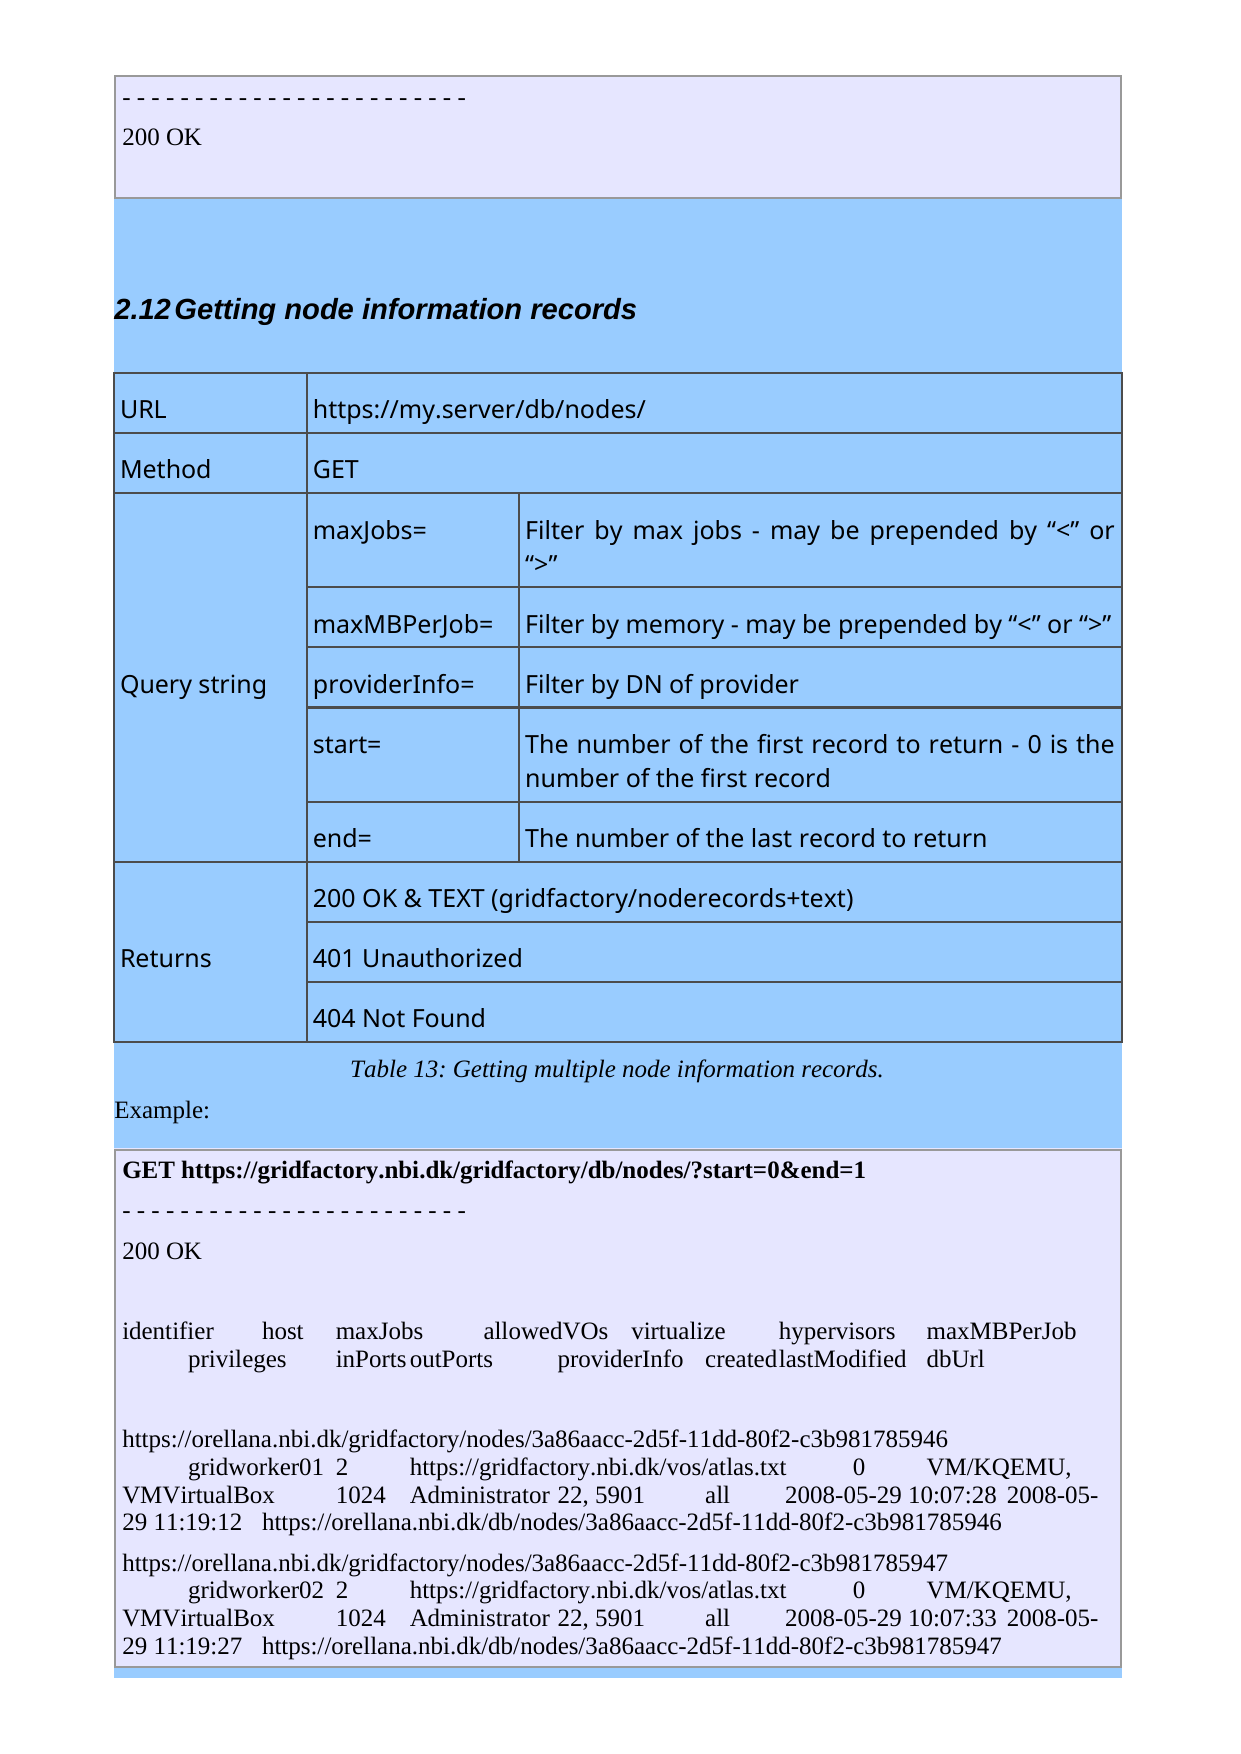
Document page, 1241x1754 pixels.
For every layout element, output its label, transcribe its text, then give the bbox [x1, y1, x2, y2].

text - - - - - - - - - - - - - - - - - - - - - - - - [116, 77, 1120, 111]
table_cell start= [308, 709, 518, 801]
table_header URL [115, 374, 306, 432]
text https://orellana.nbi.dk/gridfactory/nodes/3a86aacc-2d5f-11dd-80f2-c3b981785947 gridworker02 2 https://gridfactory.nbi.dk/vos/atlas.txt 0 VM/KQEMU, VMVirtualBox 1024 Administrator 22, 5901 all 2008-05-29 10:07:33 2008-05-29 11:19:27 https://orellana.nbi.dk/db/nodes/3a86aacc-2d5f-11dd-80f2-c3b981785947 [116, 1541, 1120, 1666]
table_cell 401 Unauthorized [116, 1305, 1120, 1309]
text 200 OK [116, 1229, 1120, 1264]
table_header 200 OK & TEXT (gridfactory/noderecords+text) [308, 863, 1121, 921]
text Example: [114, 1096, 1122, 1123]
text https://orellana.nbi.dk/gridfactory/nodes/3a86aacc-2d5f-11dd-80f2-c3b981785946 gridworker01 2 https://gridfactory.nbi.dk/vos/atlas.txt 0 VM/KQEMU, VMVirtualBox 1024 Administrator 22, 5901 all 2008-05-29 10:07:28 2008-05-29 11:19:12 https://orellana.nbi.dk/db/nodes/3a86aacc-2d5f-11dd-80f2-c3b981785946 [116, 1417, 1120, 1536]
text - - - - - - - - - - - - - - - - - - - - - - - - [116, 1189, 1120, 1224]
table_cell Method [115, 434, 306, 492]
table_cell 401 Unauthorized [116, 1224, 1120, 1229]
table_cell Query string [115, 494, 306, 861]
table_cell 401 Unauthorized [116, 1373, 1120, 1377]
table_cell 401 Unauthorized [116, 1184, 1120, 1189]
table_cell maxMBPerJob= [308, 588, 518, 646]
table_cell Filter by memory - may be prepended by “<” or “>” [520, 588, 1121, 646]
table_cell The number of the first record to return - 0 is the number of the first record [520, 709, 1121, 801]
text Table 13: Getting multiple node information records. [114, 1056, 1122, 1083]
table_cell GET [308, 434, 1121, 492]
table_cell Returns [115, 863, 306, 1041]
table_cell providerInfo= [308, 648, 518, 706]
table_header maxJobs= [308, 494, 518, 586]
table_cell 401 Unauthorized [116, 1264, 1120, 1269]
table_cell Filter by DN of provider [520, 648, 1121, 706]
table_cell 401 Unauthorized [116, 1413, 1120, 1417]
table_cell The number of the last record to return [520, 803, 1121, 861]
table_cell 401 Unauthorized [116, 1536, 1120, 1541]
table_cell 404 Not Found [308, 983, 1121, 1041]
text identifier host maxJobs allowedVOs virtualize hypervisors maxMBPerJob privileges inPorts outPorts providerInfo created lastModified dbUrl [116, 1309, 1120, 1373]
text GET https://gridfactory.nbi.dk/gridfactory/db/nodes/?start=0&end=1 [116, 1151, 1120, 1184]
table_header Filter by max jobs - may be prepended by “<” or “>” [520, 494, 1121, 586]
table_cell 401 Unauthorized [116, 111, 1120, 115]
table_header https://my.server/db/nodes/ [308, 374, 1121, 432]
text 200 OK [116, 115, 1120, 151]
subtitle Getting node information records [114, 293, 1122, 325]
table_cell end= [308, 803, 518, 861]
table_cell 401 Unauthorized [116, 151, 1120, 155]
